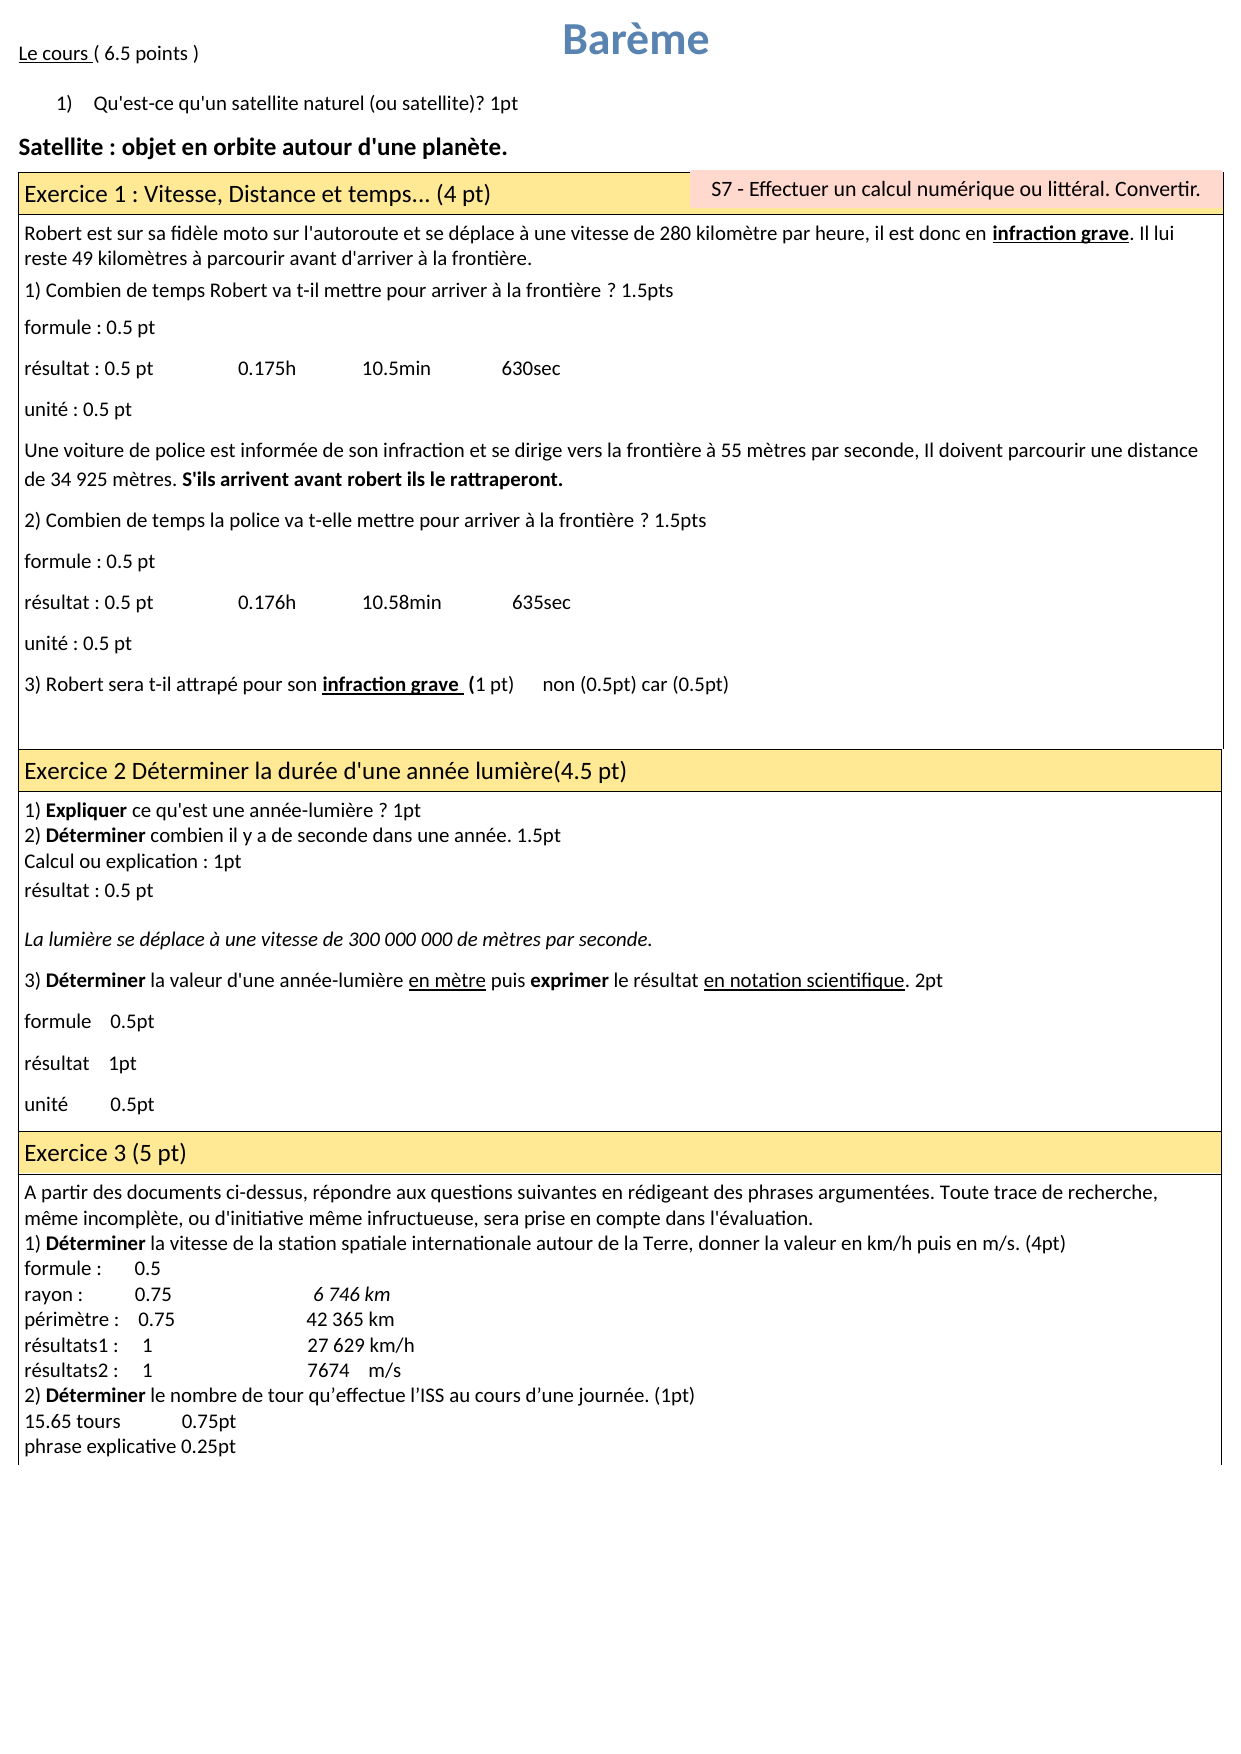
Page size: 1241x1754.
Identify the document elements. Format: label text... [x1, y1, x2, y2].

text Le cours ( 6.5 points ) [18, 40, 1221, 66]
table_header Exercice 2 Déterminer la durée d'une année lumière(4.5 pt) [19, 750, 1221, 791]
table_header Exercice 1 : Vitesse, Distance et temps... (4 pt) [19, 173, 1223, 214]
table_cell 1) Expliquer ce qu'est une année-lumière ? 1pt 2) Déterminer combien il y a de seconde dans une année. 1.5pt Calcul ou explication : 1pt résultat : 0.5 pt La lumière se déplace à une vitesse de 300 000 000 de mètres par seconde. 3) Déterminer la valeur d'une année-lumière en mètre puis exprimer le résultat en notation scientifique. 2pt formule 0.5pt résultat 1pt unité 0.5pt [19, 792, 1221, 1131]
table_cell Robert est sur sa fidèle moto sur l'autoroute et se déplace à une vitesse de 280 kilomètre par heure, il est donc en infraction grave. Il lui reste 49 kilomètres à parcourir avant d'arriver à la frontière. 1) Combien de temps Robert va t-il mettre pour arriver à la frontière ? 1.5pts formule : 0.5 pt résultat : 0.5 pt 0.175h 10.5min 630sec unité : 0.5 pt Une voiture de police est informée de son infraction et se dirige vers la frontière à 55 mètres par seconde, Il doivent parcourir une distance de 34 925 mètres. S'ils arrivent avant robert ils le rattraperont. 2) Combien de temps la police va t-elle mettre pour arriver à la frontière ? 1.5pts formule : 0.5 pt résultat : 0.5 pt 0.176h 10.58min 635sec unité : 0.5 pt 3) Robert sera t-il attrapé pour son infraction grave (1 pt) non (0.5pt) car (0.5pt) [19, 215, 1223, 712]
list Qu'est-ce qu'un satellite naturel (ou satellite)? 1pt [56, 90, 1221, 116]
table_cell [19, 712, 1223, 749]
text Satellite : objet en orbite autour d'une planète. [18, 131, 1221, 162]
table_cell A partir des documents ci-dessus, répondre aux questions suivantes en rédigeant des phrases argumentées. Toute trace de recherche, même incomplète, ou d'initiative même infructueuse, sera prise en compte dans l'évaluation. 1) Déterminer la vitesse de la station spatiale internationale autour de la Terre, donner la valeur en km/h puis en m/s. (4pt) formule : 0.5 rayon : 0.75 6 746 km périmètre : 0.75 42 365 km résultats1 : 1 27 629 km/h résultats2 : 1 7674 m/s 2) Déterminer le nombre de tour qu’effectue l’ISS au cours d’une journée. (1pt) 15.65 tours 0.75pt phrase explicative 0.25pt [19, 1175, 1221, 1465]
table_header Exercice 3 (5 pt) [19, 1132, 1221, 1173]
